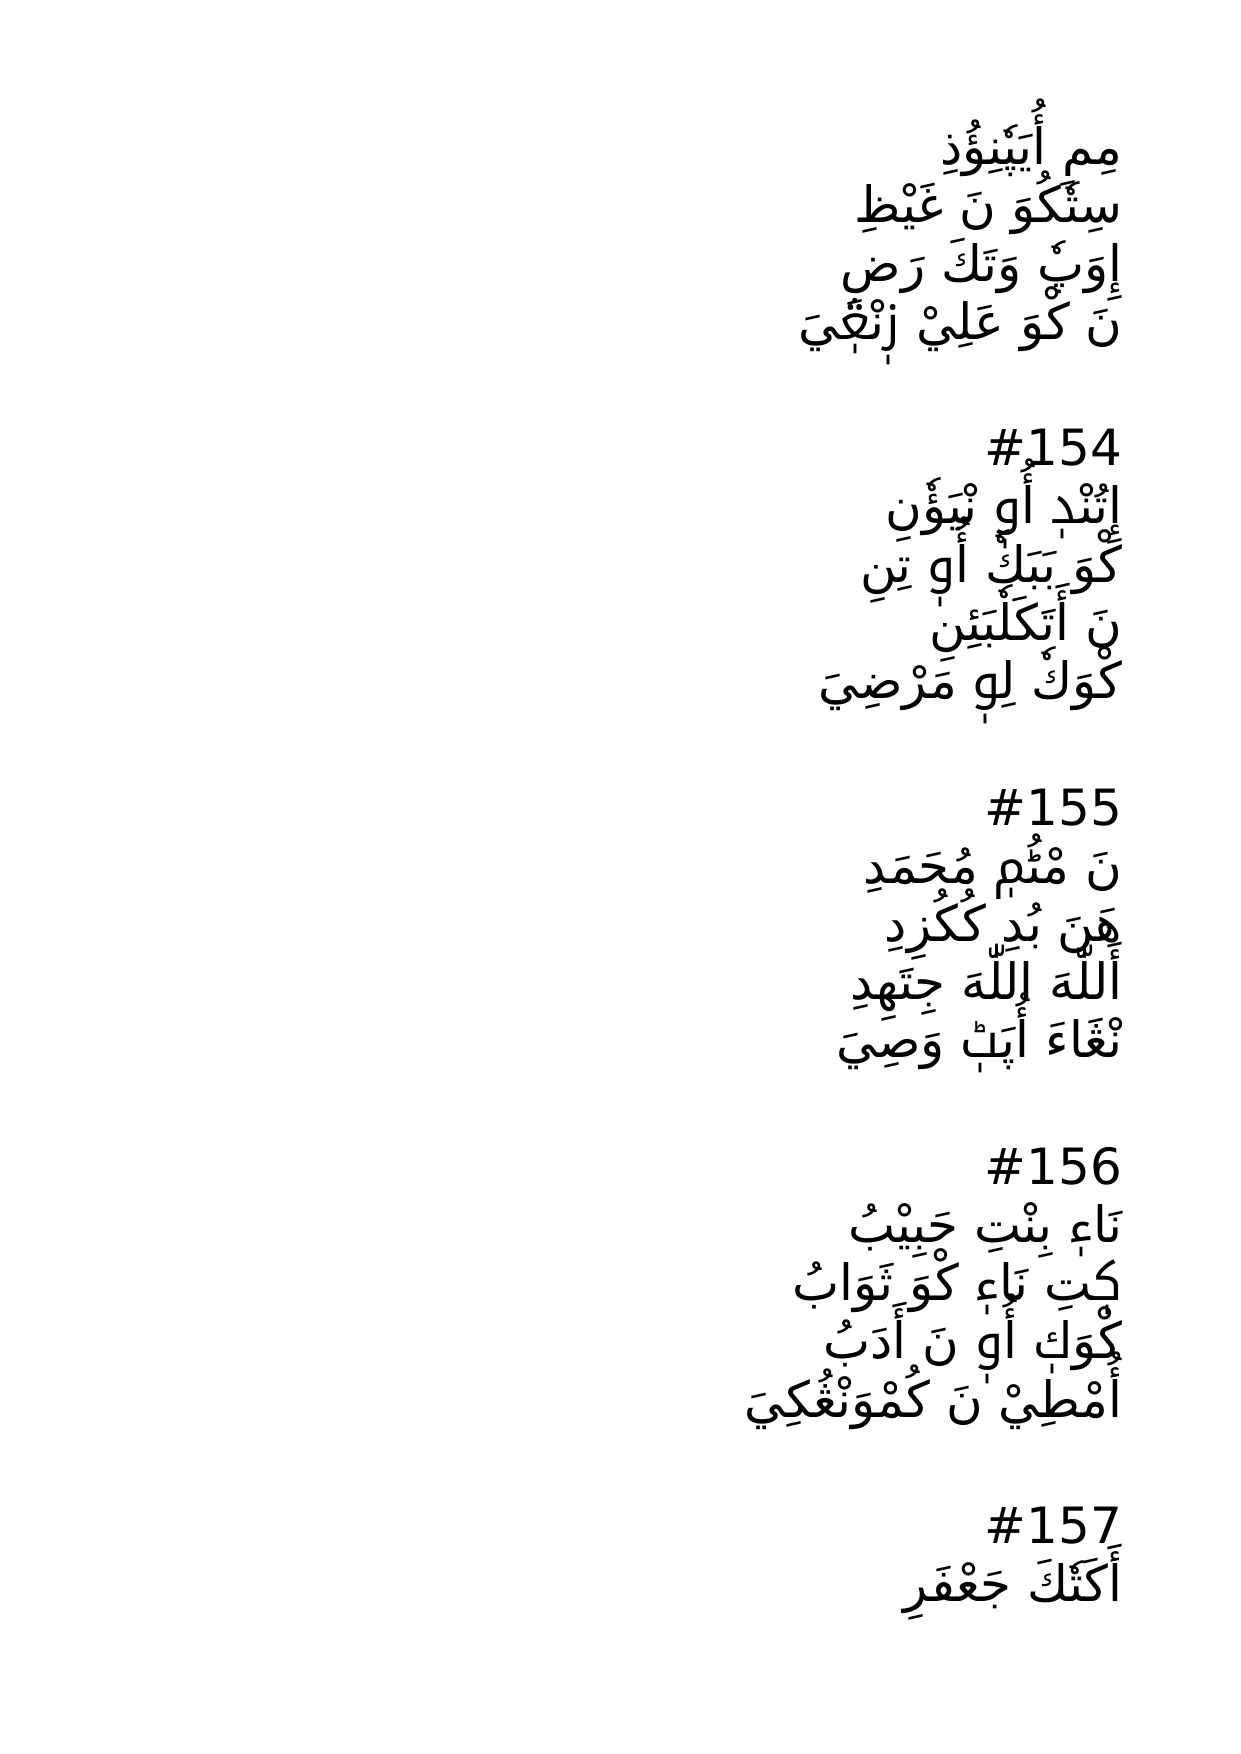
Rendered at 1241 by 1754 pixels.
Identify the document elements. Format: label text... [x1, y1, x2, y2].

text كْوَ بَبَكٗ أُوٖ تِنِ [118, 536, 1122, 594]
text أُمْطِيْ نَ كُمْوَنْڠُكِيَ [118, 1371, 1122, 1429]
text إِوَپٗ وَتَكَ رَضِ [118, 234, 1122, 293]
text #154 [118, 419, 1122, 477]
text كْوَكٖ أُوٖ نَ أَدَبُ [118, 1312, 1122, 1371]
text نَ كْوَ عَلِيْ زٖنْڠٖيَ [118, 293, 1122, 351]
text أَللّٰهَ اللّٰهَ جِتَهِدِ [118, 953, 1122, 1011]
text مِمِ أُيَپٗنِؤُذِ [118, 118, 1122, 176]
text كْوَكٗ لِوٖ مَرْضِيَ [118, 652, 1122, 710]
text أَكَتٗكَ جَعْفَرِ [118, 1555, 1122, 1613]
text هَنَ بُدِ كُكُزِدِ [118, 895, 1122, 953]
text #156 [118, 1138, 1122, 1196]
text نْڠَاءَ أُپَٹٖ وَصِيَ [118, 1011, 1122, 1069]
text نَ مْٹُمٖ مُحَمَدِ [118, 837, 1122, 895]
text #155 [118, 778, 1122, 837]
text إِتُنْدٖ أُوٖ نْيَؤٗنِ [118, 477, 1122, 536]
text #157 [118, 1497, 1122, 1555]
text نَ أَتَكَلٗبَئِنِ [118, 594, 1122, 652]
text كٖتِ نَاءٖ كْوَ ثَوَابُ [118, 1254, 1122, 1312]
text نَاءٖ بِنْتِ حَبِيْبُ [118, 1196, 1122, 1254]
text سِتٗكُوَ نَ غَيْظِ [118, 176, 1122, 234]
